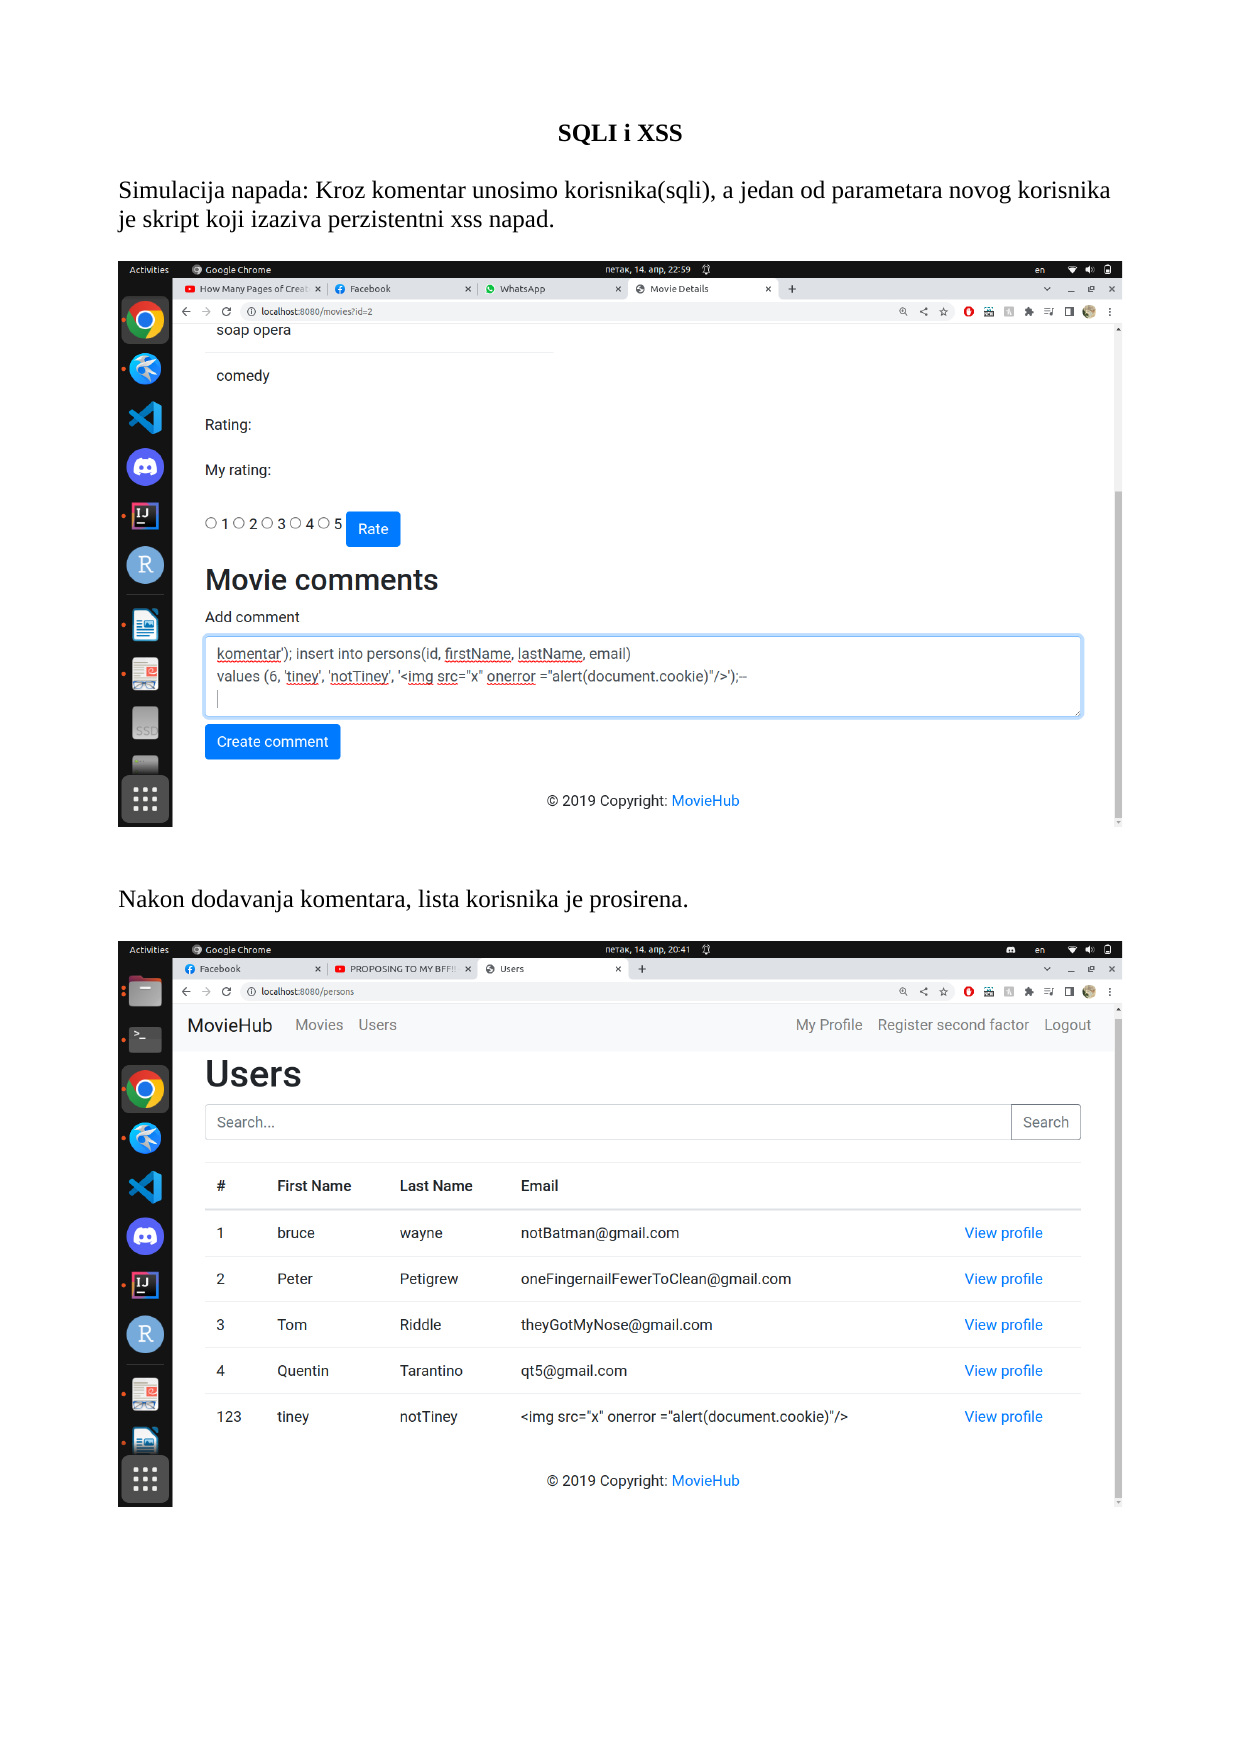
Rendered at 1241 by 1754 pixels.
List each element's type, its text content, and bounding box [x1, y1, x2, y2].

text Simulacija napada: Kroz komentar unosimo korisnika(sqli), a jedan od parametara novog korisnika je skript koji izaziva perzistentni xss napad. [118, 176, 1122, 233]
text Nakon dodavanja komentara, lista korisnika je prosirena. [118, 884, 1122, 913]
text SQLI i XSS [118, 118, 1122, 147]
picture [118, 261, 1123, 827]
picture [118, 941, 1123, 1507]
